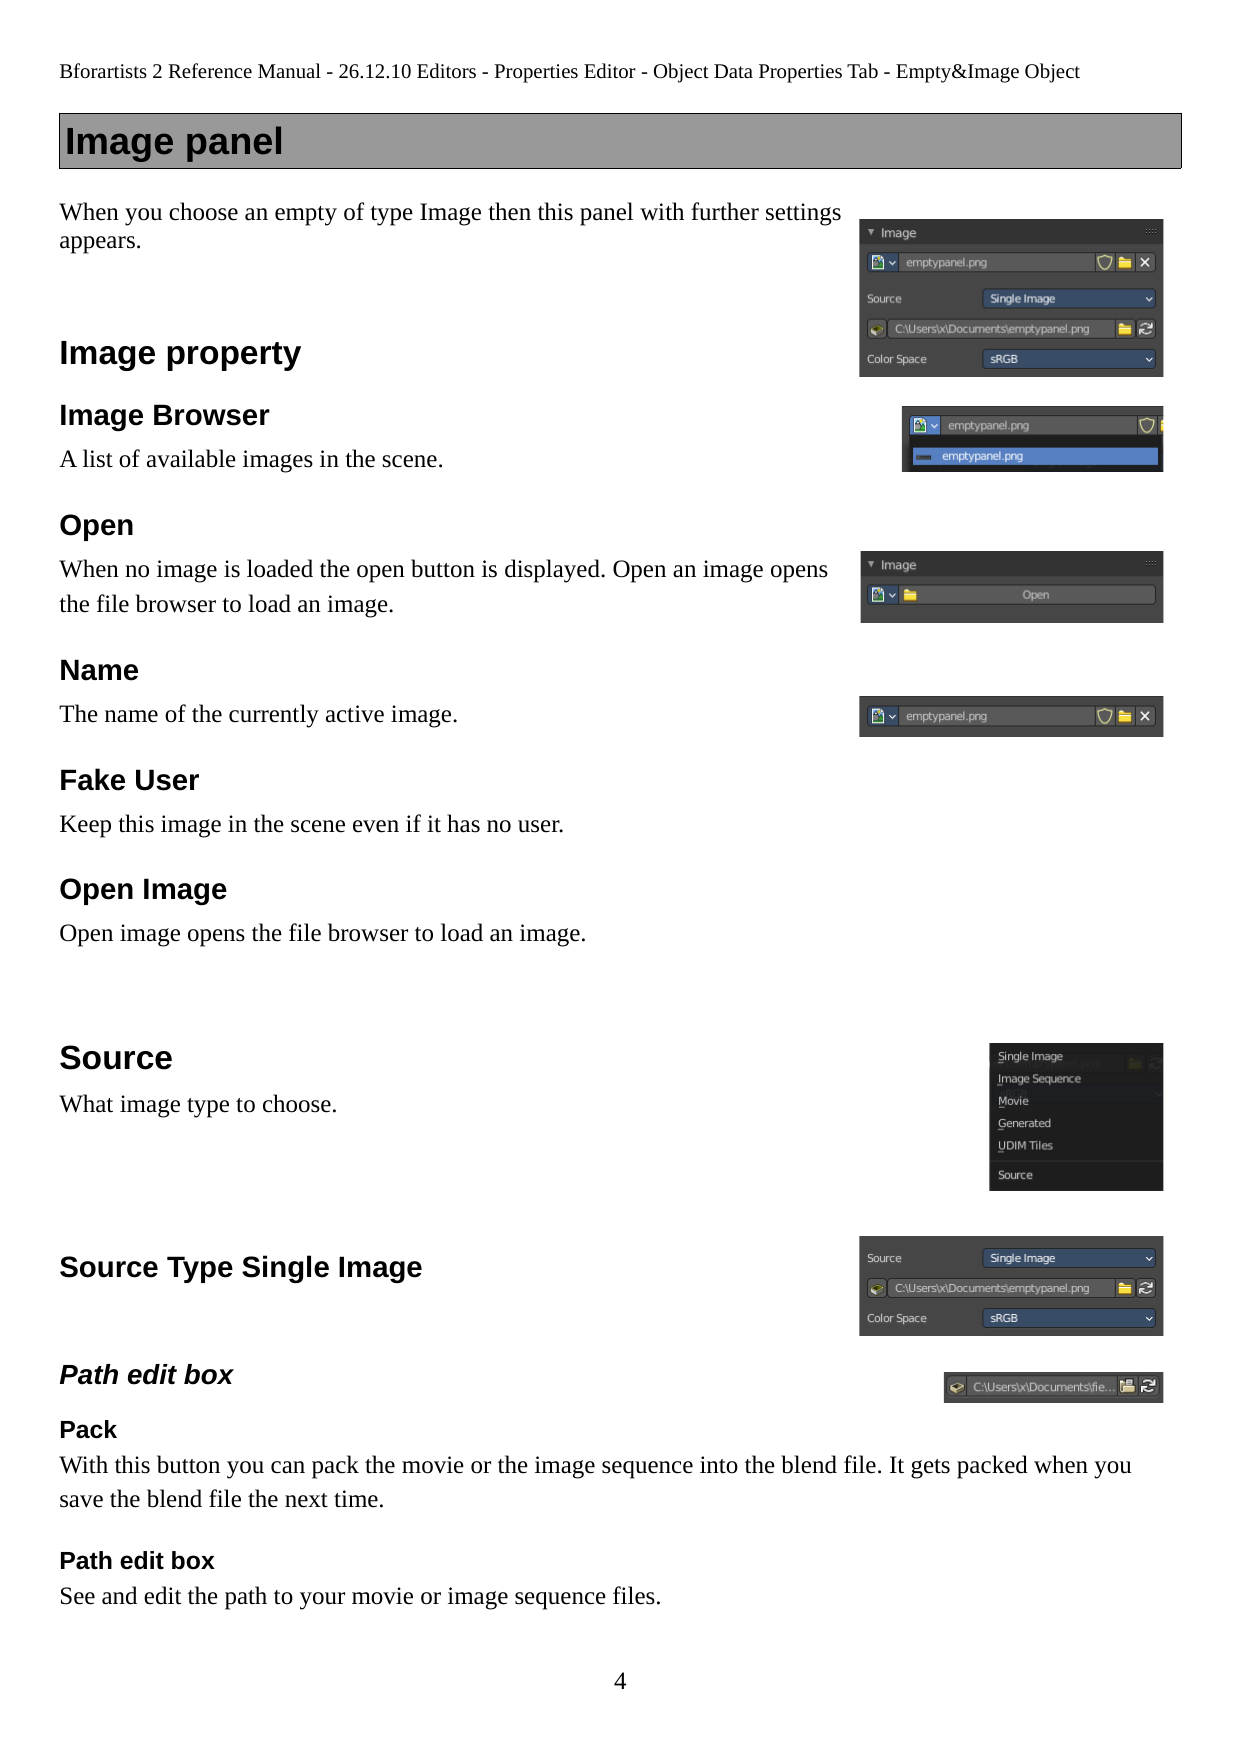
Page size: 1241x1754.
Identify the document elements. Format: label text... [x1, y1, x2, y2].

text With this button you can pack the movie or the image sequence into the blend file. It gets packed when you save the blend file the next time. [59, 1450, 1181, 1513]
picture [943, 1372, 1164, 1403]
subtitle [1164, 332, 1181, 371]
subtitle Image property [59, 332, 859, 371]
text When no image is loaded the open button is displayed. Open an image opens the file browser to load an image. [59, 554, 860, 618]
subtitle Source Type Single Image [59, 1250, 859, 1284]
table_header Image panel [60, 114, 1181, 168]
subtitle Name [59, 652, 1181, 686]
subtitle Open Image [59, 872, 1181, 906]
text A list of available images in the scene. [59, 444, 1181, 473]
picture [859, 1236, 1164, 1336]
subtitle [1164, 1250, 1181, 1284]
subtitle Open [59, 508, 1181, 542]
picture [989, 1043, 1164, 1191]
picture [901, 406, 1164, 472]
text See and edit the path to your movie or image sequence files. [59, 1581, 1181, 1609]
subtitle Fake User [59, 762, 1181, 796]
text Open image opens the file browser to load an image. [59, 918, 1181, 947]
text Keep this image in the scene even if it has no user. [59, 809, 1181, 837]
text The name of the currently active image. [59, 699, 859, 727]
picture [860, 551, 1164, 623]
text When you choose an empty of type Image then this panel with further settings appears. [59, 197, 1181, 254]
text What image type to choose. [59, 1089, 989, 1117]
picture [859, 696, 1164, 737]
picture [859, 219, 1164, 377]
subtitle Source [59, 1037, 1181, 1076]
subtitle Image Browser [59, 398, 1181, 432]
subtitle Path edit box [59, 1546, 1181, 1574]
subtitle Path edit box [59, 1358, 1181, 1390]
subtitle Pack [59, 1415, 1181, 1444]
